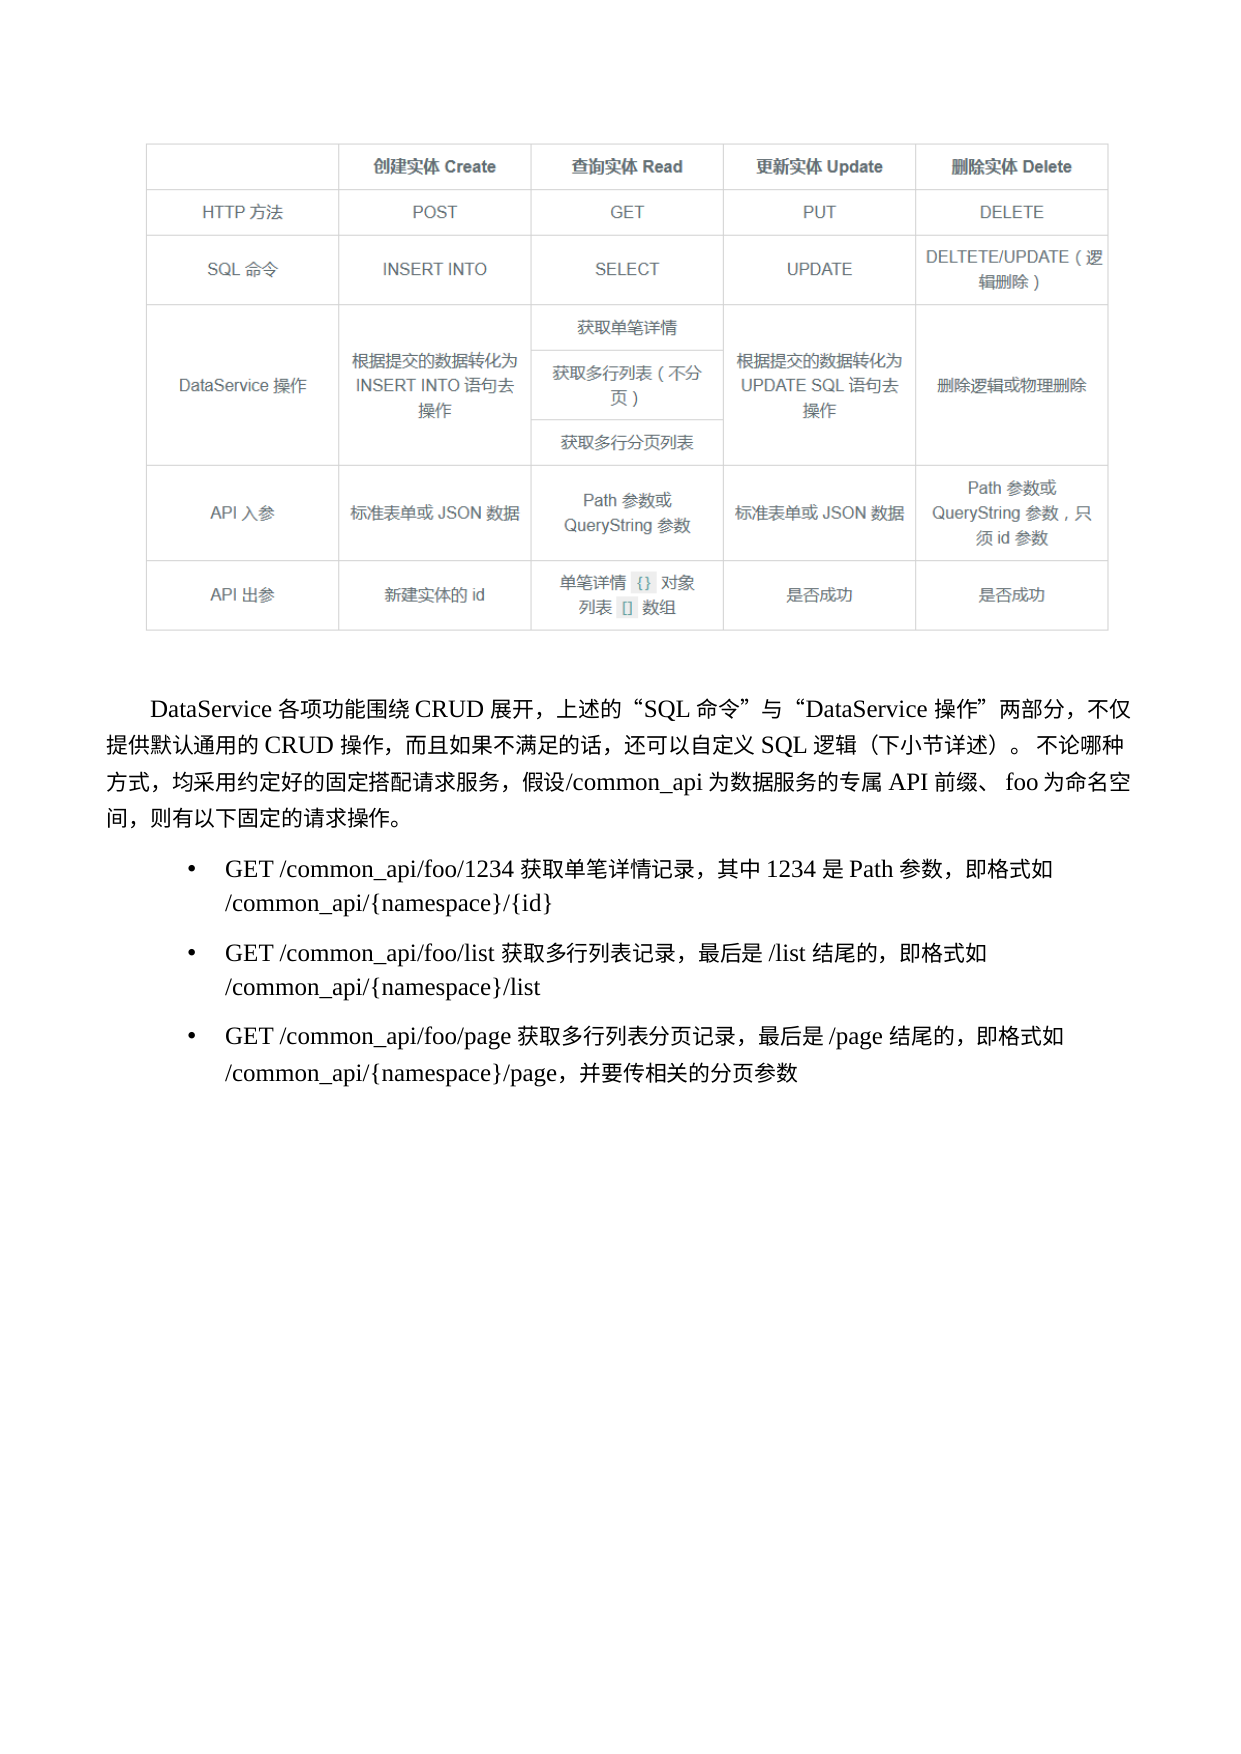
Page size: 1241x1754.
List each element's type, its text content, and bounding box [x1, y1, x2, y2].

picture [118, 129, 1123, 641]
text DataService 各项功能围绕 CRUD 展开，上述的“SQL 命令”与“DataService 操作”两部分，不仅提供默认通用的 CRUD 操作，而且如果不满足的话，还可以自定义 SQL 逻辑（下小节详述）。 不论哪种方式，均采用约定好的固定搭配请求服务，假设/common_api为数据服务的专属 API 前缀、 foo为命名空间，则有以下固定的请求操作。 [106, 692, 1134, 833]
list GET /common_api/foo/list 获取多行列表记录，最后是 /list 结尾的，即格式如 /common_api/{namespace}/list [187, 936, 1134, 1000]
list GET /common_api/foo/1234 获取单笔详情记录，其中 1234 是 Path 参数，即格式如 /common_api/{namespace}/{id} [187, 852, 1134, 917]
list GET /common_api/foo/page 获取多行列表分页记录，最后是 /page 结尾的，即格式如 /common_api/{namespace}/page，并要传相关的分页参数 [187, 1019, 1134, 1087]
